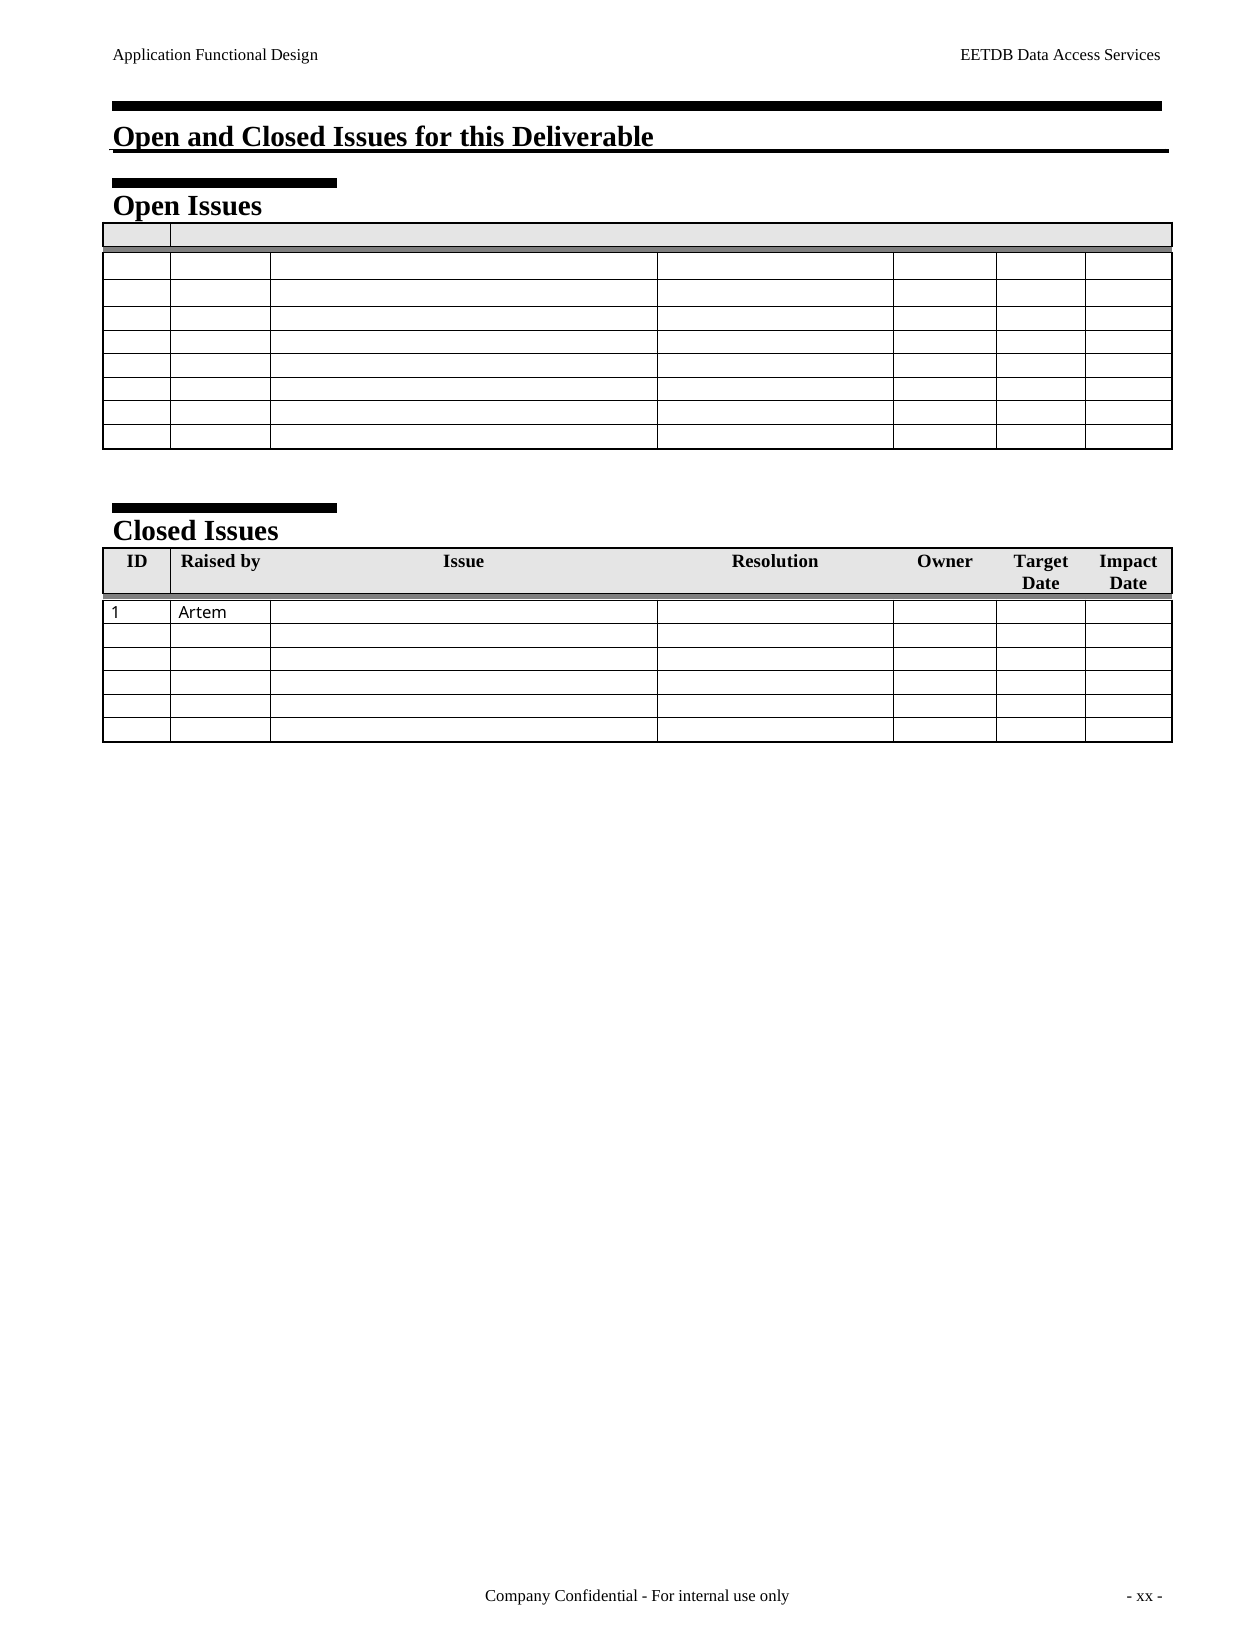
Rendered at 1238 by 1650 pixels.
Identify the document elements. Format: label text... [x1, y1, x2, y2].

table_cell [658, 671, 893, 694]
table_cell [1086, 307, 1171, 330]
table_cell [1085, 247, 1172, 252]
table_cell [270, 247, 657, 252]
table_cell [171, 695, 270, 717]
table_cell [104, 331, 170, 353]
table_cell [894, 253, 996, 279]
table_cell [1086, 648, 1171, 670]
table_cell [894, 425, 996, 447]
table_cell [894, 601, 996, 623]
table_header Issue [270, 549, 657, 593]
table_cell [1086, 401, 1171, 424]
table_header Impact Date [1085, 549, 1171, 593]
table_cell [997, 671, 1085, 694]
table_cell [171, 718, 270, 741]
subtitle Open and Closed Issues for this Deliverable [112, 111, 1162, 149]
table_cell [271, 648, 657, 670]
table_cell [997, 624, 1085, 647]
table_cell [658, 331, 893, 353]
table_cell [894, 401, 996, 424]
table_header [104, 224, 170, 246]
table_cell [171, 280, 270, 306]
table_cell [271, 601, 657, 623]
table_cell [658, 425, 893, 447]
table_cell [658, 354, 893, 377]
table_cell [997, 718, 1085, 741]
table_cell [658, 718, 893, 741]
table_cell [1086, 718, 1171, 741]
table_cell [171, 247, 270, 252]
table_cell [893, 594, 996, 599]
table_cell [104, 401, 170, 424]
table_cell [997, 378, 1085, 400]
table_cell [104, 307, 170, 330]
table_cell Artem [171, 601, 270, 623]
table_cell [1086, 695, 1171, 717]
table_cell [103, 594, 171, 599]
table_cell [104, 378, 170, 400]
table_cell [1086, 354, 1171, 377]
table_cell [171, 425, 270, 447]
table_header [171, 224, 270, 246]
table_header [657, 224, 893, 246]
table_cell [271, 378, 657, 400]
table_header [1085, 224, 1171, 246]
table_header Resolution [657, 549, 893, 593]
table_cell [271, 671, 657, 694]
table_cell [997, 648, 1085, 670]
table_cell [104, 718, 170, 741]
table_cell [104, 624, 170, 647]
table_cell [997, 401, 1085, 424]
subtitle Closed Issues [112, 513, 1162, 547]
table_cell [171, 401, 270, 424]
table_cell [1086, 425, 1171, 447]
table_cell [271, 401, 657, 424]
table_cell [894, 331, 996, 353]
table_cell [171, 331, 270, 353]
table_cell [658, 307, 893, 330]
table_cell [271, 307, 657, 330]
table_cell [997, 425, 1085, 447]
table_cell [996, 247, 1085, 252]
table_cell [171, 671, 270, 694]
table_cell [657, 247, 893, 252]
table_cell [1086, 331, 1171, 353]
table_cell [171, 253, 270, 279]
subtitle Open Issues [112, 188, 1162, 222]
table_cell [997, 253, 1085, 279]
table_cell [658, 601, 893, 623]
table_cell [658, 378, 893, 400]
table_header Raised by [171, 549, 270, 593]
table_cell [104, 671, 170, 694]
table_header Target Date [996, 549, 1085, 593]
table_cell [104, 695, 170, 717]
table_cell [996, 594, 1085, 599]
table_cell [171, 378, 270, 400]
table_cell [997, 307, 1085, 330]
table_header [270, 224, 657, 246]
table_cell [171, 648, 270, 670]
table_cell [104, 253, 170, 279]
table_cell [894, 624, 996, 647]
table_cell [997, 331, 1085, 353]
table_cell [271, 425, 657, 447]
table_cell [997, 354, 1085, 377]
table_cell [104, 648, 170, 670]
table_cell [1085, 594, 1172, 599]
table_cell [894, 280, 996, 306]
table_cell [104, 354, 170, 377]
table_cell [658, 624, 893, 647]
table_cell [894, 718, 996, 741]
table_cell [997, 695, 1085, 717]
table_cell [171, 307, 270, 330]
table_header ID [104, 549, 170, 593]
table_cell 1 [104, 601, 170, 623]
table_cell [1086, 280, 1171, 306]
table_cell [271, 695, 657, 717]
table_cell [658, 253, 893, 279]
table_cell [271, 718, 657, 741]
table_cell [997, 280, 1085, 306]
table_cell [1086, 378, 1171, 400]
table_cell [270, 594, 657, 599]
table_cell [894, 307, 996, 330]
table_cell [657, 594, 893, 599]
table_cell [1086, 671, 1171, 694]
table_cell [894, 378, 996, 400]
table_cell [658, 695, 893, 717]
table_cell [894, 354, 996, 377]
table_cell [1086, 601, 1171, 623]
table_cell [171, 354, 270, 377]
table_cell [658, 280, 893, 306]
table_cell [894, 695, 996, 717]
table_cell [997, 601, 1085, 623]
table_cell [1086, 624, 1171, 647]
table_cell [171, 594, 270, 599]
table_cell [104, 425, 170, 447]
table_cell [271, 354, 657, 377]
table_header [996, 224, 1085, 246]
table_cell [658, 401, 893, 424]
table_cell [271, 253, 657, 279]
table_cell [1086, 253, 1171, 279]
table_cell [894, 671, 996, 694]
table_header [893, 224, 996, 246]
table_cell [271, 624, 657, 647]
table_cell [658, 648, 893, 670]
table_cell [893, 247, 996, 252]
table_cell [271, 331, 657, 353]
table_header Owner [893, 549, 996, 593]
table_cell [271, 280, 657, 306]
table_cell [103, 247, 171, 252]
table_cell [894, 648, 996, 670]
table_cell [104, 280, 170, 306]
table_cell [171, 624, 270, 647]
